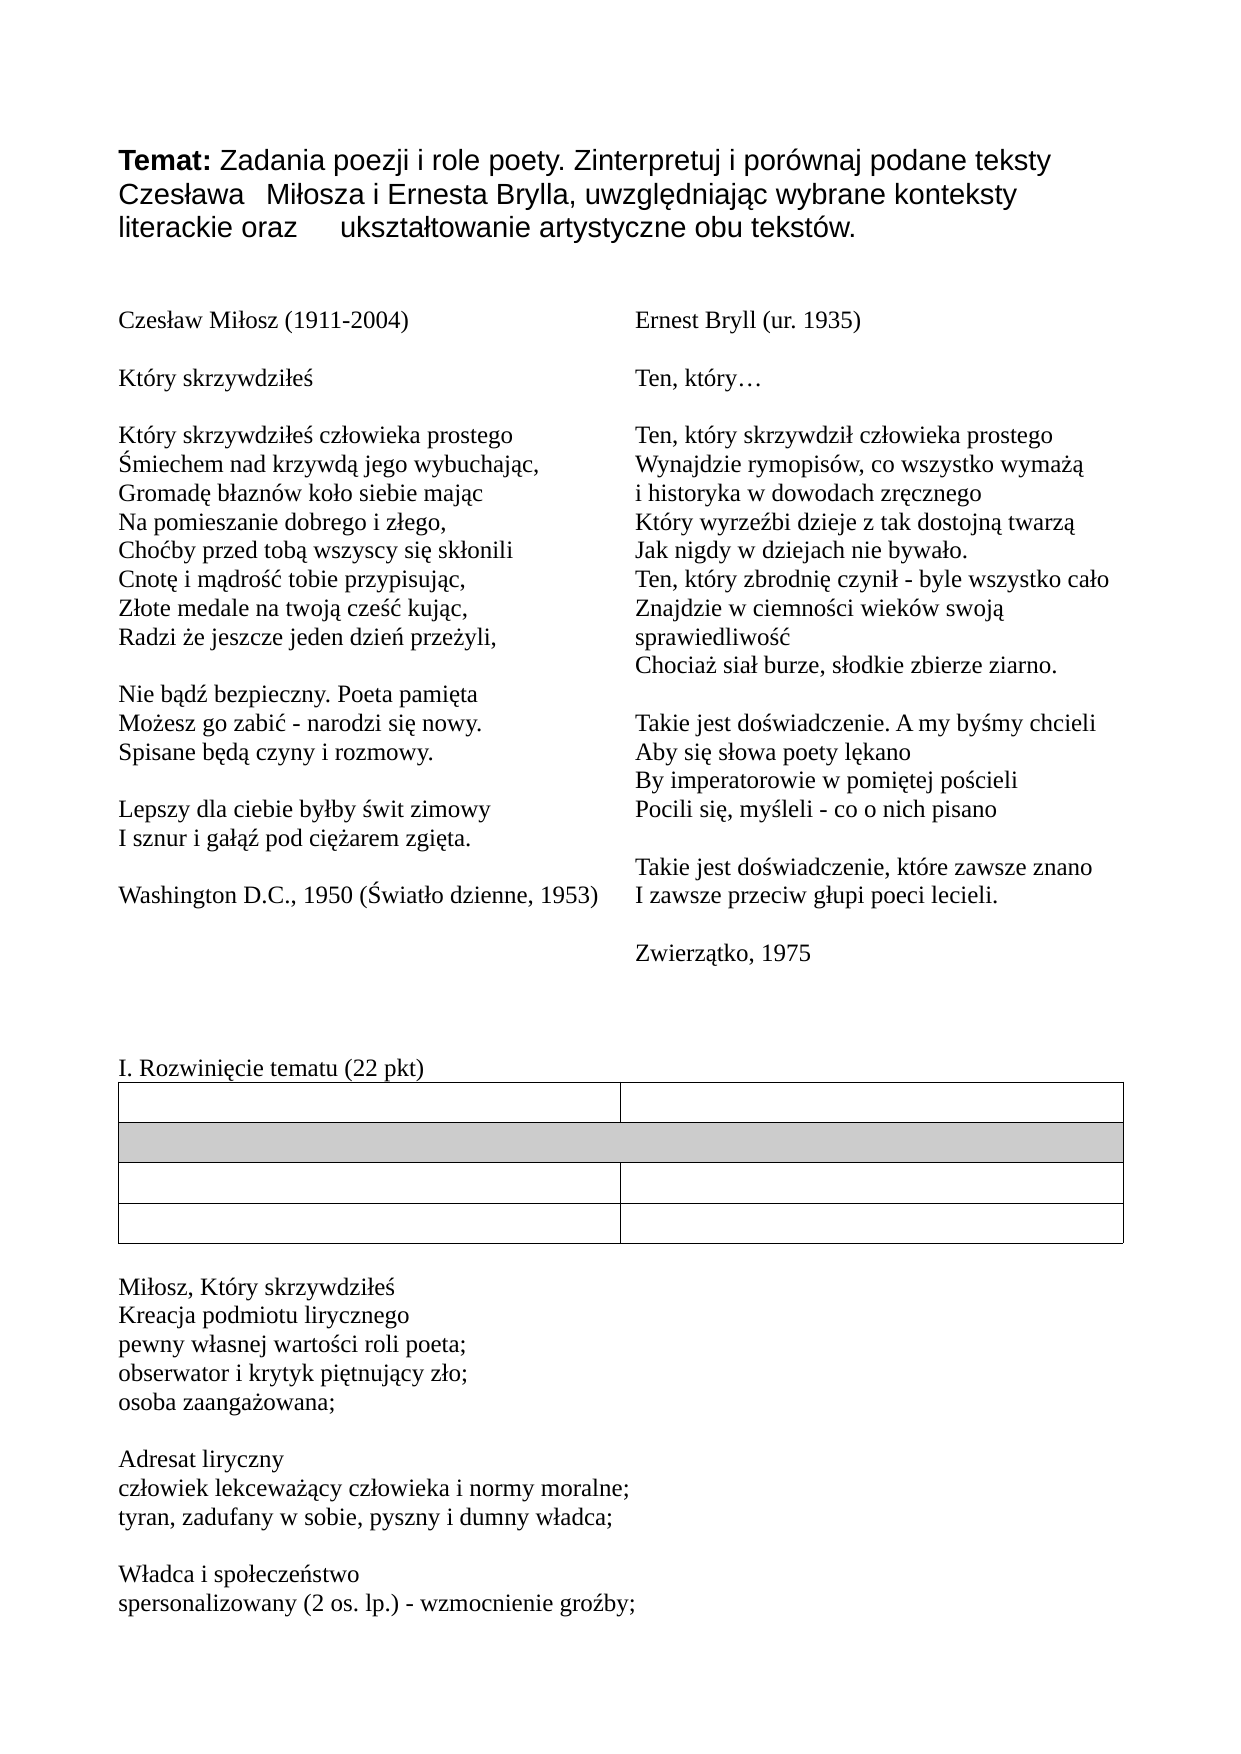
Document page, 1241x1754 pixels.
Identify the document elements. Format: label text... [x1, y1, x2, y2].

text Chociaż siał burze, słodkie zbierze ziarno. [635, 650, 1122, 679]
text Władca i społeczeństwo [118, 1559, 1122, 1588]
text Takie jest doświadczenie. A my byśmy chcieli [635, 708, 1122, 737]
text Czesław Miłosz (1911-2004) [118, 305, 605, 334]
text Adresat liryczny [118, 1444, 1122, 1473]
text Ten, który skrzywdził człowieka prostego [635, 420, 1122, 449]
text Ernest Bryll (ur. 1935) [635, 305, 1122, 334]
text Ten, który… [635, 363, 1122, 392]
table_cell [119, 1204, 620, 1243]
text Ten, który zbrodnię czynił - byle wszystko cało [635, 564, 1122, 593]
text Lepszy dla ciebie byłby świt zimowy [118, 794, 605, 823]
text Który wyrzeźbi dzieje z tak dostojną twarzą [635, 507, 1122, 535]
text człowiek lekceważący człowieka i normy moralne; [118, 1473, 1122, 1502]
text Cnotę i mądrość tobie przypisując, [118, 564, 605, 593]
text tyran, zadufany w sobie, pyszny i dumny władca; [118, 1502, 1122, 1530]
text I sznur i gałąź pod ciężarem zgięta. [118, 823, 605, 852]
text Spisane będą czyny i rozmowy. [118, 737, 605, 765]
text Pocili się, myśleli - co o nich pisano [635, 794, 1122, 823]
text I. Rozwinięcie tematu (22 pkt) [118, 1053, 1122, 1082]
subtitle Temat: Zadania poezji i role poety. Zinterpretuj i porównaj podane teksty Czesława Miłosza i Ernesta Brylla, uwzględniając wybrane konteksty literackie oraz ukształtowanie artystyczne obu tekstów. [118, 143, 1122, 244]
text Możesz go zabić - narodzi się nowy. [118, 708, 605, 737]
text osoba zaangażowana; [118, 1387, 1122, 1415]
table_cell [119, 1123, 1123, 1162]
text Znajdzie w ciemności wieków swoją sprawiedliwość [635, 593, 1122, 650]
text Choćby przed tobą wszyscy się skłonili [118, 535, 605, 564]
text Na pomieszanie dobrego i złego, [118, 507, 605, 535]
table_cell [119, 1163, 620, 1202]
text Washington D.C., 1950 (Światło dzienne, 1953) [118, 880, 605, 909]
text Śmiechem nad krzywdą jego wybuchając, [118, 449, 605, 478]
text Miłosz, Który skrzywdziłeś [118, 1272, 1122, 1300]
text By imperatorowie w pomiętej pościeli [635, 765, 1122, 794]
text pewny własnej wartości roli poeta; [118, 1329, 1122, 1358]
text i historyka w dowodach zręcznego [635, 478, 1122, 507]
text Takie jest doświadczenie, które zawsze znano [635, 852, 1122, 880]
text Gromadę błaznów koło siebie mając [118, 478, 605, 507]
text Jak nigdy w dziejach nie bywało. [635, 535, 1122, 564]
table_header [119, 1083, 620, 1122]
text Nie bądź bezpieczny. Poeta pamięta [118, 679, 605, 708]
table_cell [621, 1163, 1123, 1202]
text Wynajdzie rymopisów, co wszystko wymażą [635, 449, 1122, 478]
text Radzi że jeszcze jeden dzień przeżyli, [118, 622, 605, 650]
text I zawsze przeciw głupi poeci lecieli. [635, 880, 1122, 909]
table_header [621, 1083, 1123, 1122]
text Kreacja podmiotu lirycznego [118, 1300, 1122, 1329]
text Aby się słowa poety lękano [635, 737, 1122, 765]
text Który skrzywdziłeś człowieka prostego [118, 420, 605, 449]
text Zwierzątko, 1975 [635, 938, 1122, 967]
table_cell [621, 1204, 1123, 1243]
text Złote medale na twoją cześć kując, [118, 593, 605, 622]
text Który skrzywdziłeś [118, 363, 605, 392]
text obserwator i krytyk piętnujący zło; [118, 1358, 1122, 1387]
text spersonalizowany (2 os. lp.) - wzmocnienie groźby; [118, 1588, 1122, 1617]
